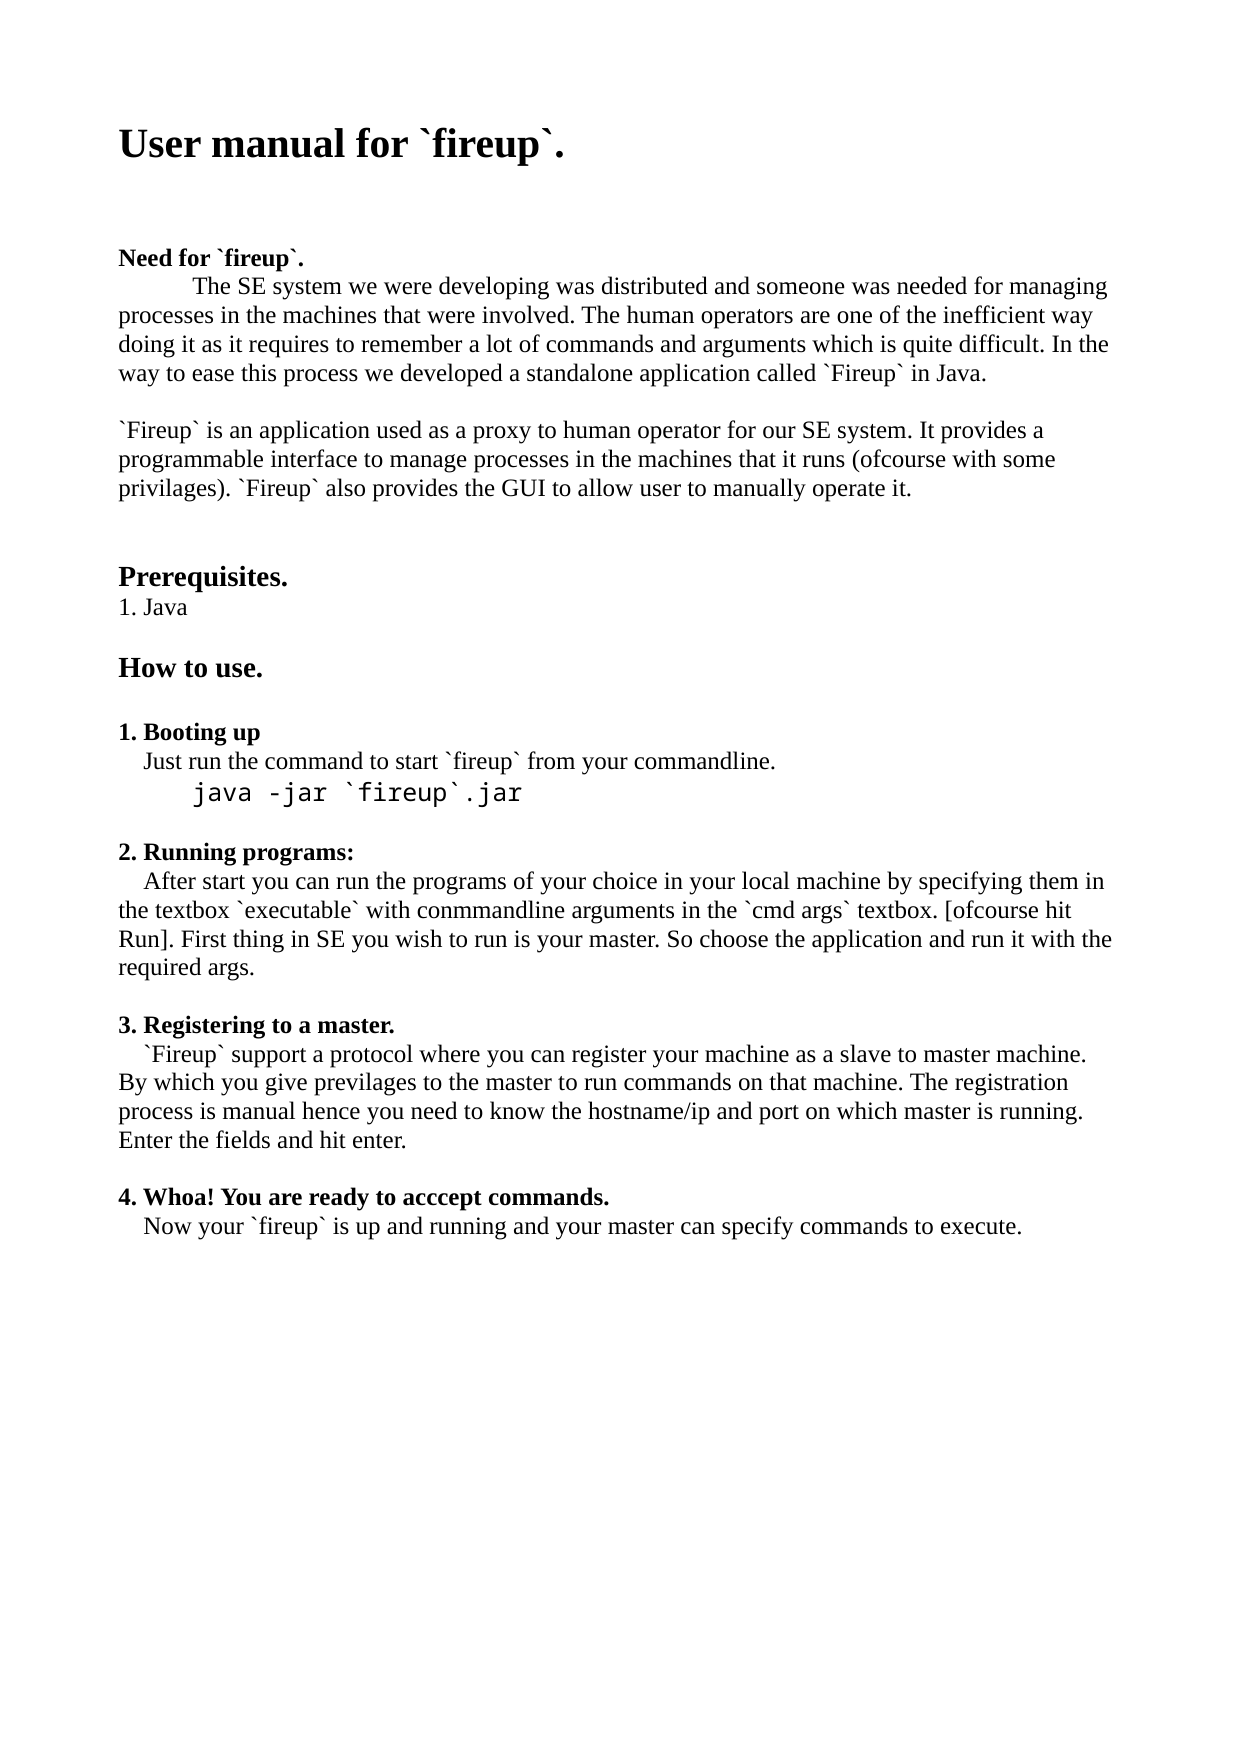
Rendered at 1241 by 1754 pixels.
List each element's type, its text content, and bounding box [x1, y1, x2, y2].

text `Fireup` is an application used as a proxy to human operator for our SE system. It provides a programmable interface to manage processes in the machines that it runs (ofcourse with some privilages). `Fireup` also provides the GUI to allow user to manually operate it. [118, 415, 1122, 501]
text The SE system we were developing was distributed and someone was needed for managing processes in the machines that were involved. The human operators are one of the inefficient way doing it as it requires to remember a lot of commands and arguments which is quite difficult. In the way to ease this process we developed a standalone application called `Fireup` in Java. [118, 271, 1122, 386]
text How to use. [118, 650, 1122, 683]
text `Fireup` support a protocol where you can register your machine as a slave to master machine. By which you give previlages to the master to run commands on that machine. The registration process is manual hence you need to know the hostname/ip and port on which master is running. Enter the fields and hit enter. [118, 1039, 1122, 1154]
text Prerequisites. [118, 559, 1122, 592]
text 3. Registering to a master. [118, 1010, 1122, 1039]
text Just run the command to start `fireup` from your commandline. [118, 746, 1122, 774]
text After start you can run the programs of your choice in your local machine by specifying them in the textbox `executable` with conmmandline arguments in the `cmd args` textbox. [ofcourse hit Run]. First thing in SE you wish to run is your master. So choose the application and run it with the required args. [118, 866, 1122, 981]
text 2. Running programs: [118, 837, 1122, 866]
text User manual for `fireup`. [118, 118, 1122, 166]
text Need for `fireup`. [118, 243, 1122, 271]
text 4. Whoa! You are ready to acccept commands. [118, 1182, 1122, 1211]
text 1. Booting up [118, 717, 1122, 746]
text 1. Java [118, 592, 1122, 621]
text Now your `fireup` is up and running and your master can specify commands to execute. [118, 1211, 1122, 1240]
text java -jar `fireup`.jar [118, 774, 1122, 809]
